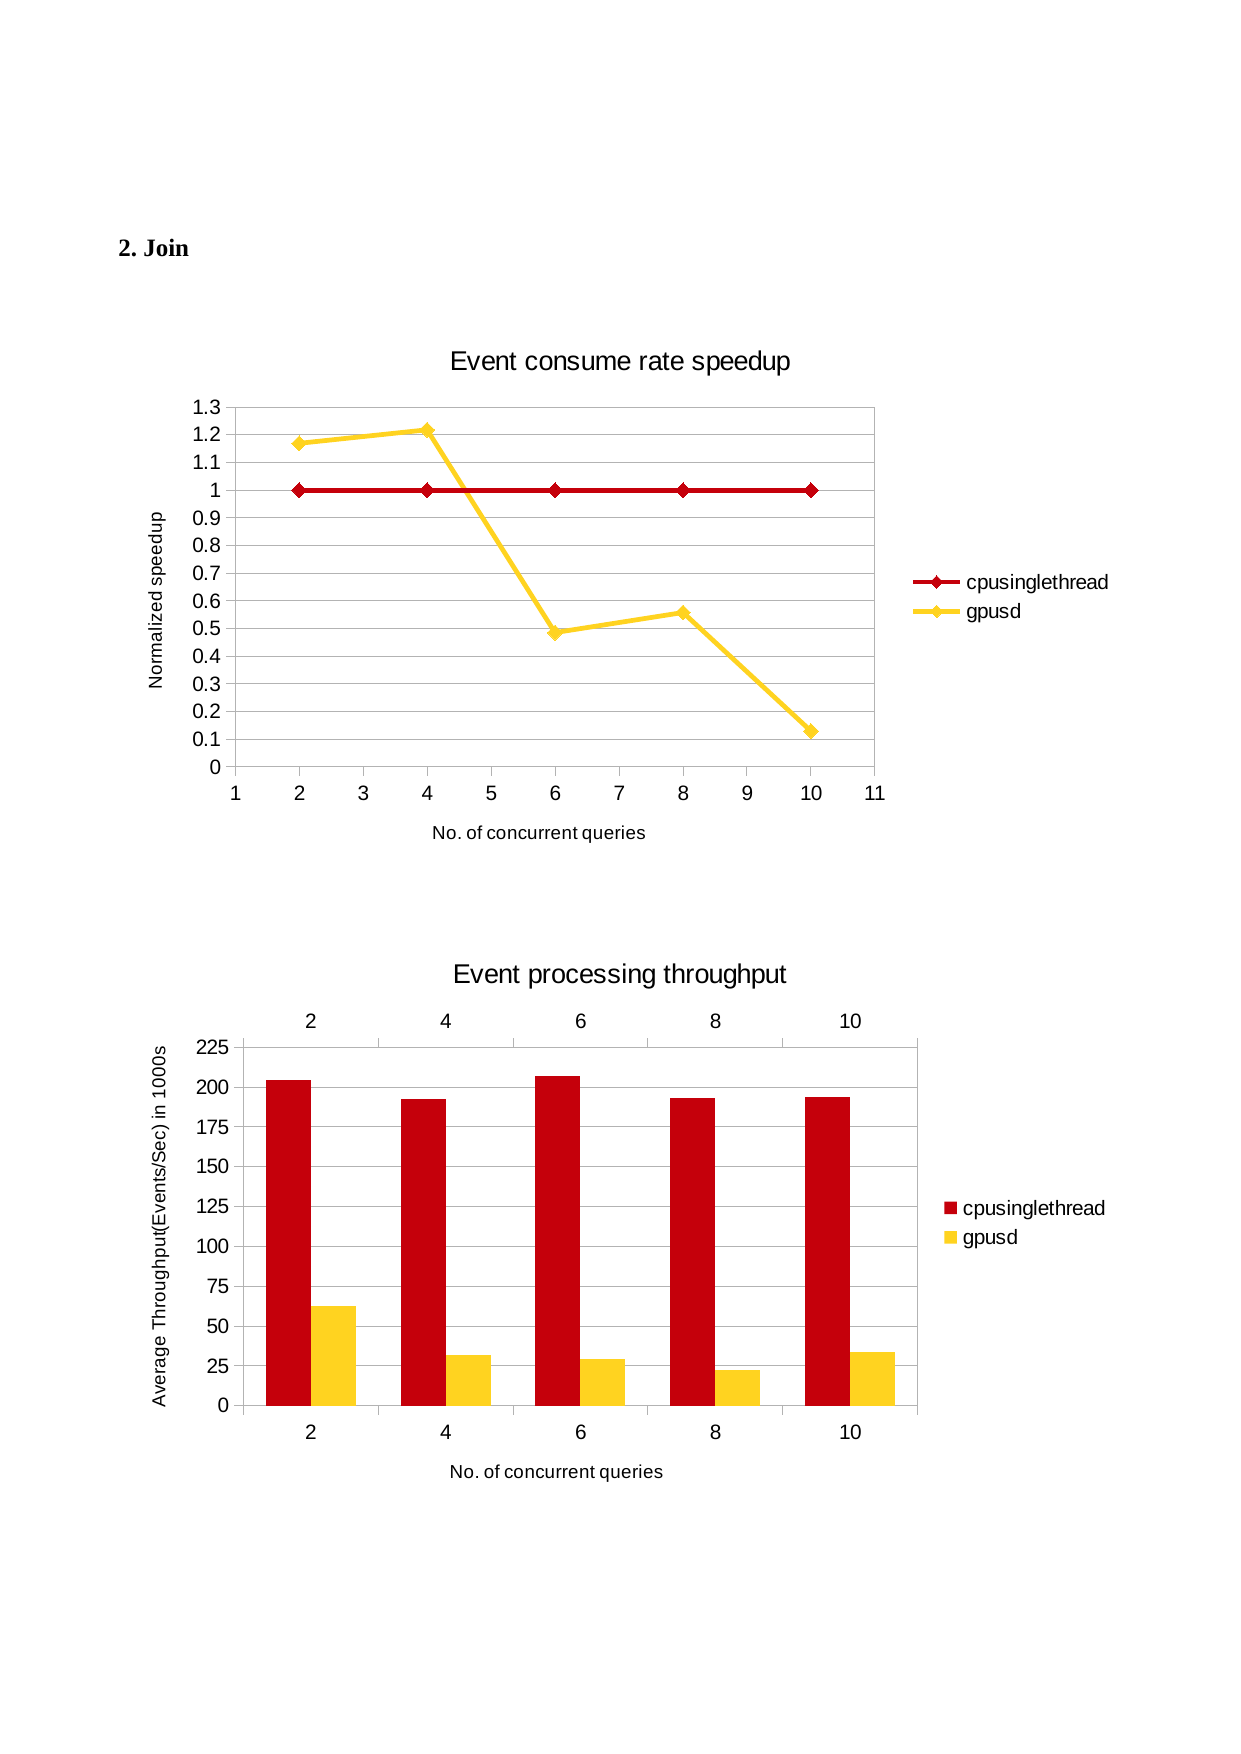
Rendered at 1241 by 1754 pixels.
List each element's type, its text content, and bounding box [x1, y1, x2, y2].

text 2. Join [118, 233, 1122, 262]
